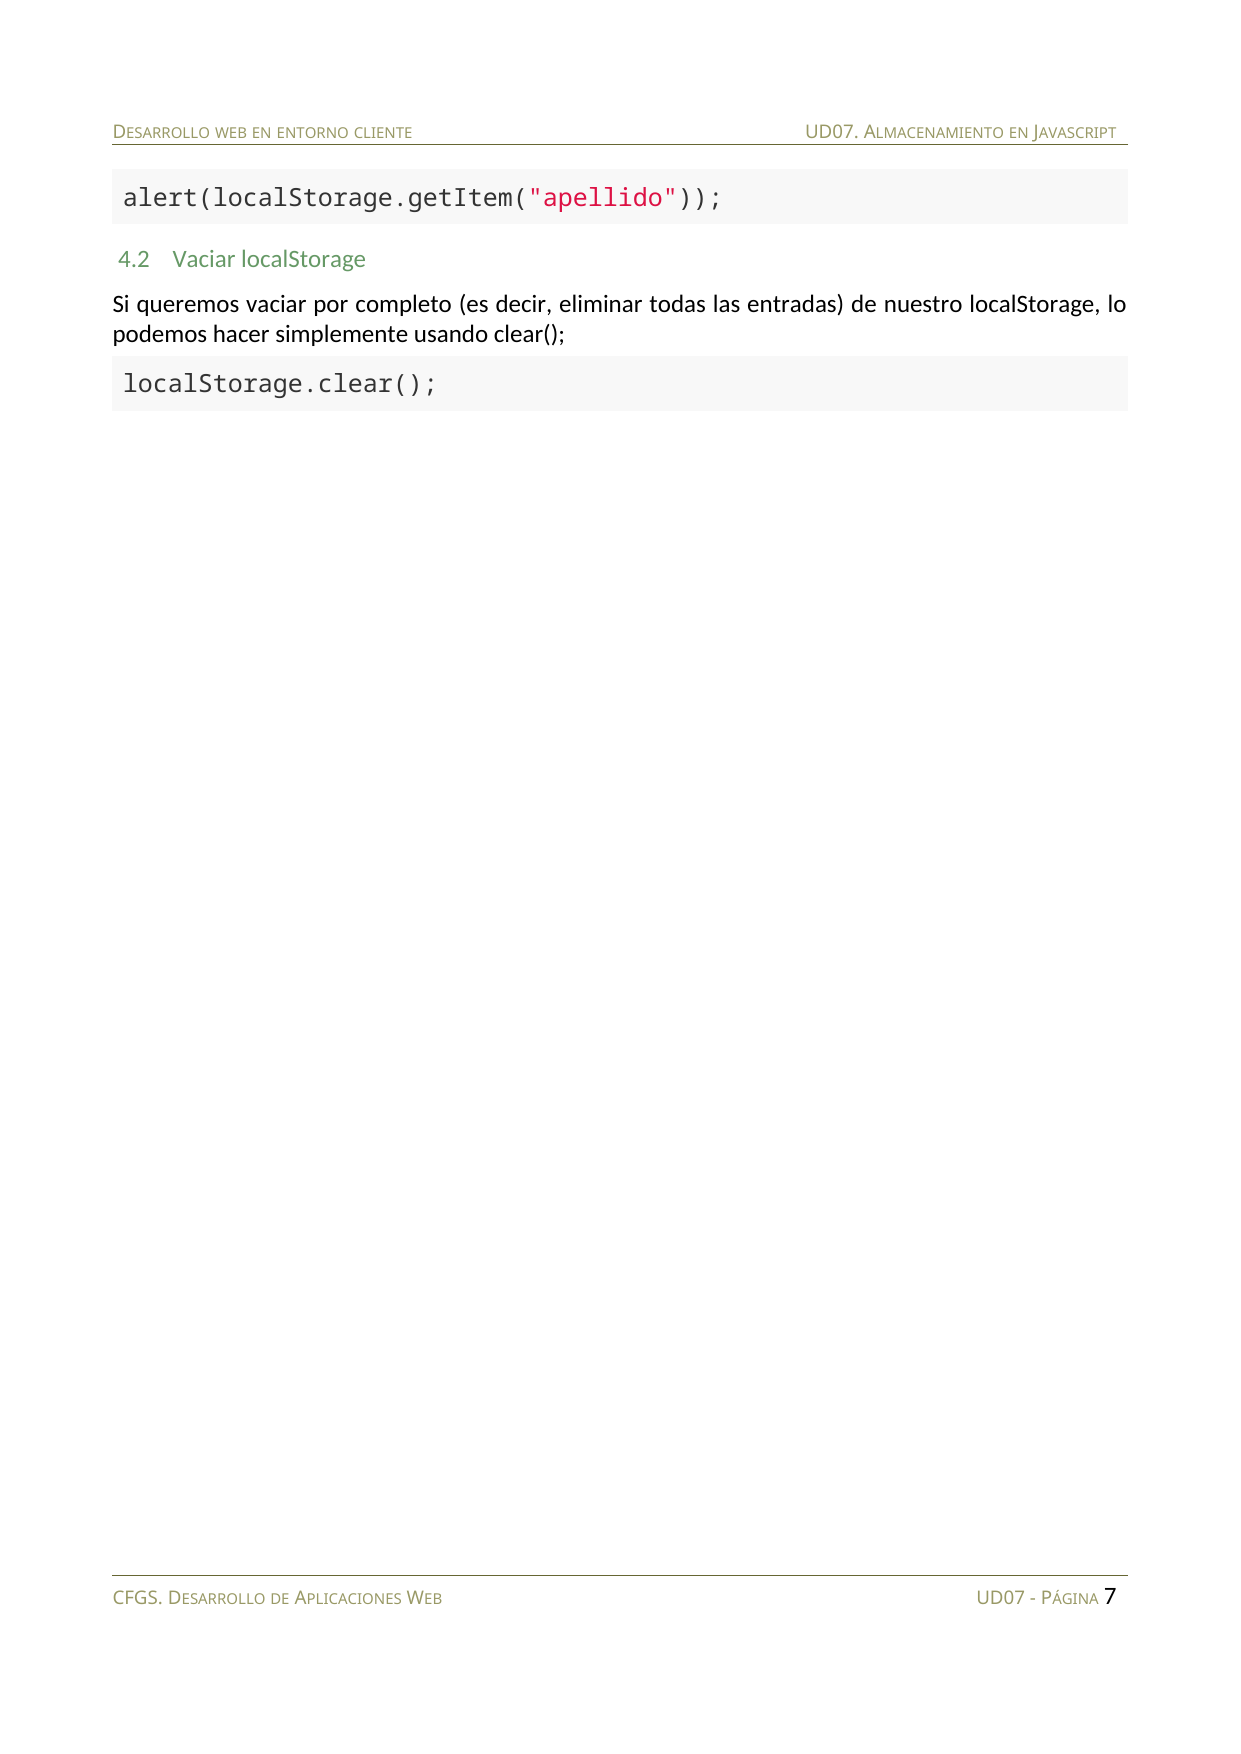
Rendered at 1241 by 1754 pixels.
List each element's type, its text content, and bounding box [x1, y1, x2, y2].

table_header localStorage.clear(); [112, 356, 1128, 411]
subtitle Vaciar localStorage [112, 243, 1128, 273]
table_header alert(localStorage.getItem("apellido")); [112, 169, 1128, 224]
text Si queremos vaciar por completo (es decir, eliminar todas las entradas) de nuestro localStorage, lo podemos hacer simplemente usando clear(); [112, 288, 1128, 349]
